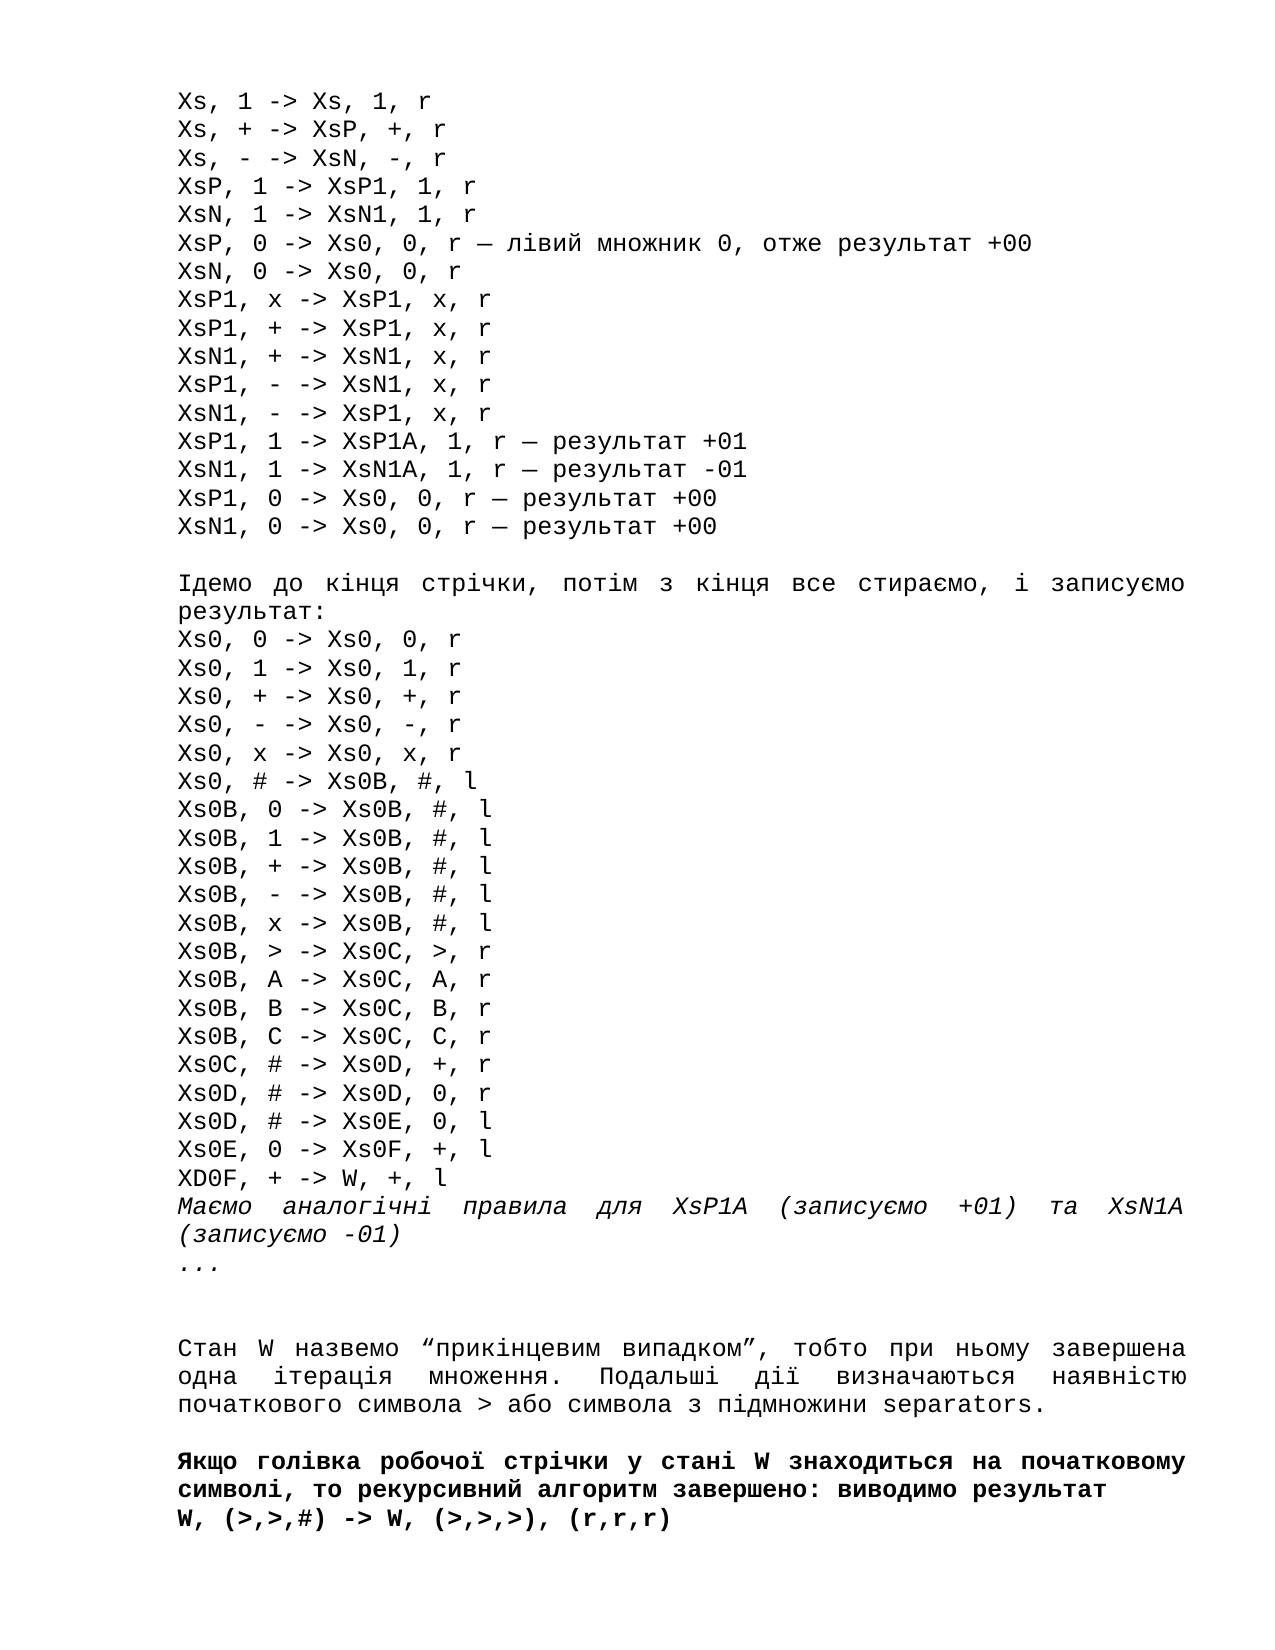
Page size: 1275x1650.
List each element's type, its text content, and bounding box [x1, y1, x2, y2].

text Xs0, + -> Xs0, +, r [177, 684, 1186, 712]
text Xs0, - -> Xs0, -, r [177, 712, 1186, 740]
text XsN1, 0 -> Xs0, 0, r — результат +00 [177, 514, 1186, 542]
text XsP1, 1 -> XsP1A, 1, r — результат +01 [177, 429, 1186, 457]
text Xs, + -> XsP, +, r [177, 117, 1186, 145]
text XsP1, - -> XsN1, x, r [177, 372, 1186, 400]
text XD0F, + -> W, +, l [177, 1165, 1186, 1194]
text Xs0D, # -> Xs0D, 0, r [177, 1080, 1186, 1109]
text Xs0D, # -> Xs0E, 0, l [177, 1109, 1186, 1137]
text Xs, 1 -> Xs, 1, r [177, 89, 1186, 117]
text Xs0, x -> Xs0, x, r [177, 740, 1186, 769]
text Xs0, 0 -> Xs0, 0, r [177, 627, 1186, 655]
text Xs0B, + -> Xs0B, #, l [177, 854, 1186, 882]
text Xs0C, # -> Xs0D, +, r [177, 1052, 1186, 1080]
text XsN1, + -> XsN1, x, r [177, 344, 1186, 372]
text Стан W назвемо “прикінцевим випадком”, тобто при ньому завершена одна ітерація множення. Подальші дії визначаються наявністю початкового символа > або символа з підмножини separators. [177, 1335, 1186, 1420]
text Xs0E, 0 -> Xs0F, +, l [177, 1137, 1186, 1165]
text XsN, 0 -> Xs0, 0, r [177, 259, 1186, 287]
text XsP, 0 -> Xs0, 0, r — лівий множник 0, отже результат +00 [177, 230, 1186, 259]
text Xs0, # -> Xs0B, #, l [177, 769, 1186, 797]
text Xs0B, 0 -> Xs0B, #, l [177, 797, 1186, 825]
text W, (>,>,#) -> W, (>,>,>), (r,r,r) [177, 1505, 1186, 1534]
text Xs0B, 1 -> Xs0B, #, l [177, 825, 1186, 854]
text Якщо голівка робочої стрічки у стані W знаходиться на початковому символі, то рекурсивний алгоритм завершено: виводимо результат [177, 1449, 1186, 1505]
text Xs0B, B -> Xs0C, B, r [177, 995, 1186, 1024]
text Маємо аналогічні правила для XsP1A (записуємо +01) та XsN1A (записуємо -01) [177, 1194, 1186, 1250]
text Xs0, 1 -> Xs0, 1, r [177, 655, 1186, 684]
text ... [177, 1250, 1186, 1279]
text XsP1, + -> XsP1, x, r [177, 315, 1186, 344]
text XsP1, x -> XsP1, x, r [177, 287, 1186, 315]
text XsP, 1 -> XsP1, 1, r [177, 174, 1186, 202]
text Ідемо до кінця стрічки, потім з кінця все стираємо, і записуємо результат: [177, 570, 1186, 627]
text Xs0B, - -> Xs0B, #, l [177, 882, 1186, 910]
text XsN1, 1 -> XsN1A, 1, r — результат -01 [177, 457, 1186, 485]
text Xs0B, A -> Xs0C, A, r [177, 967, 1186, 995]
text XsN, 1 -> XsN1, 1, r [177, 202, 1186, 230]
text Xs0B, x -> Xs0B, #, l [177, 910, 1186, 939]
text Xs, - -> XsN, -, r [177, 145, 1186, 174]
text XsN1, - -> XsP1, x, r [177, 400, 1186, 429]
text Xs0B, C -> Xs0C, C, r [177, 1024, 1186, 1052]
text Xs0B, > -> Xs0C, >, r [177, 939, 1186, 967]
text XsP1, 0 -> Xs0, 0, r — результат +00 [177, 485, 1186, 514]
